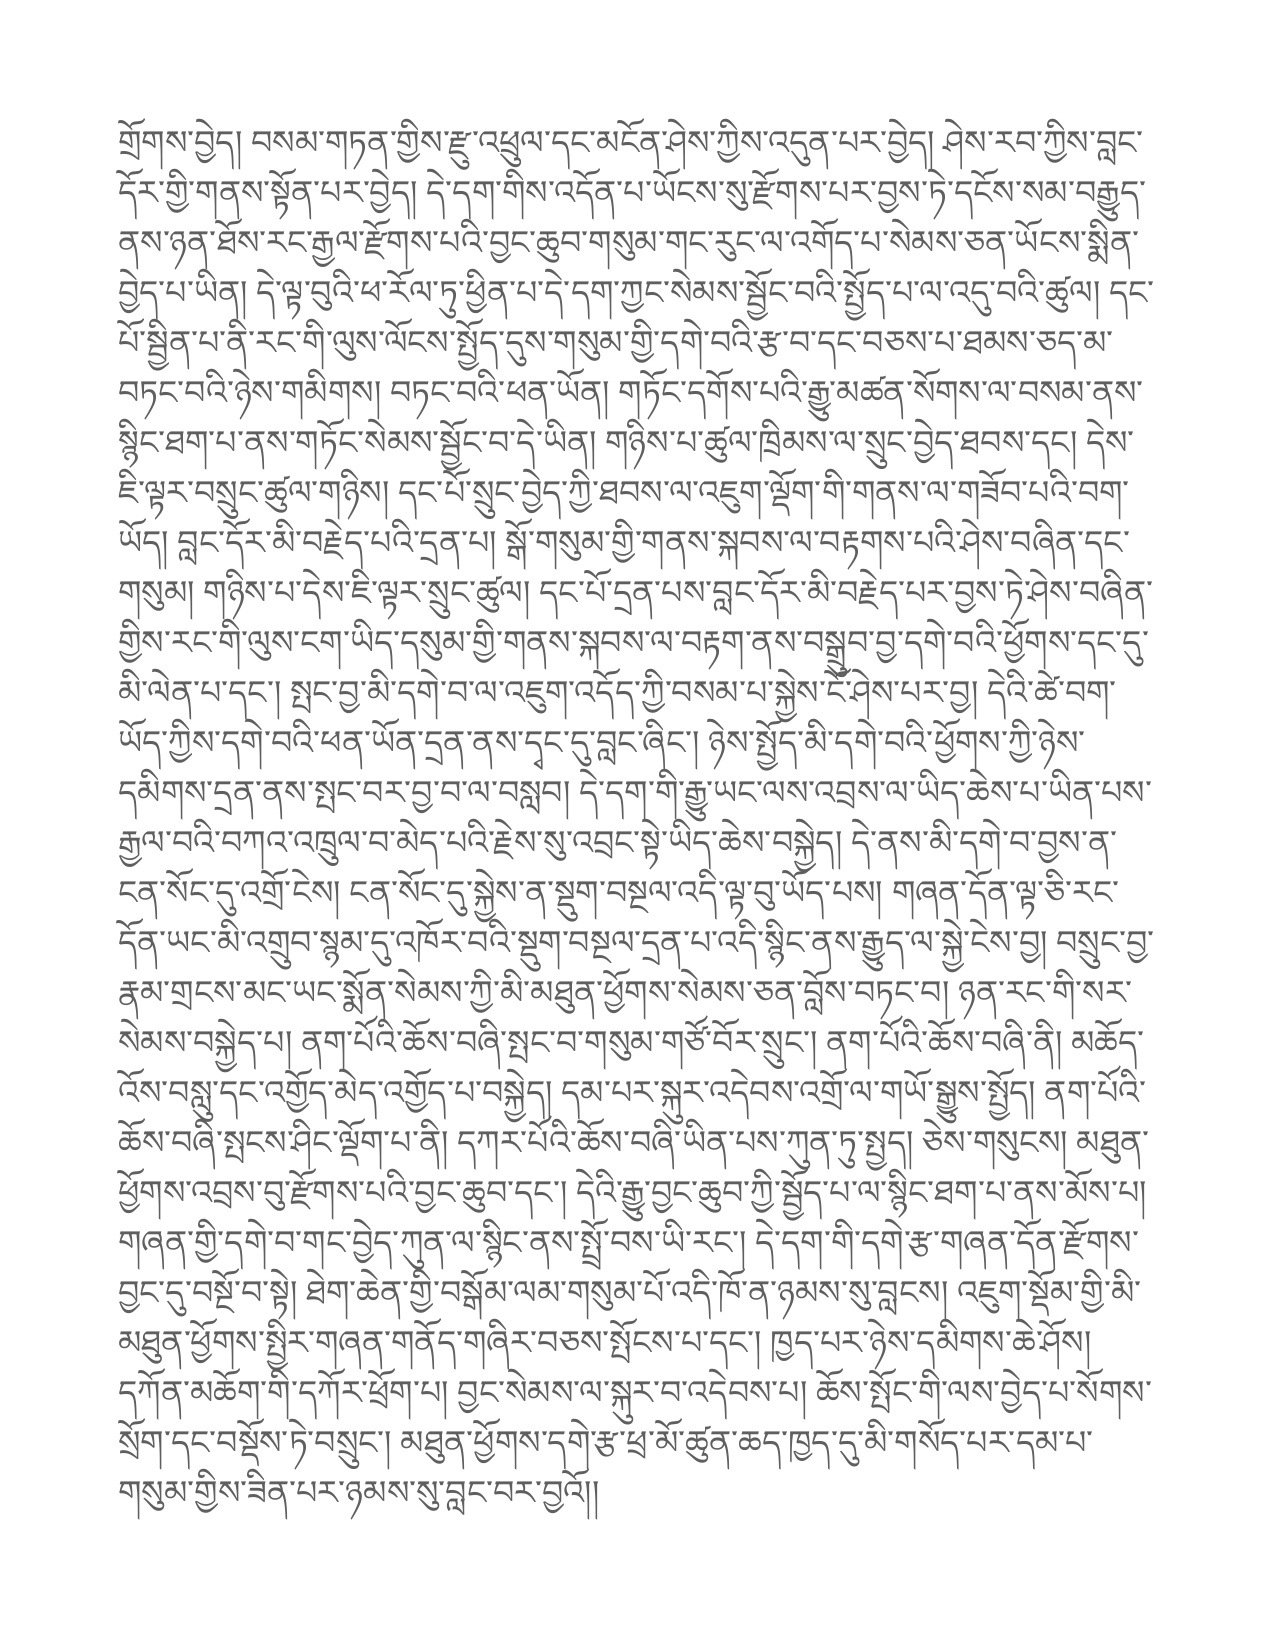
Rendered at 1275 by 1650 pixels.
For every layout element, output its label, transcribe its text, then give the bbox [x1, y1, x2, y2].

text གྲོགས་བྱེད། བསམ་གཏན་གྱིས་རྫུ་འཕྲུལ་དང་མངོན་ཤེས་ཀྱིས་འདུན་པར་བྱེད། ཤེས་རབ་ཀྱིས་བླང་དོར་གྱི་གནས་སྟོན་པར་བྱེད། དེ་དག་གིས་འདོན་པ་ཡོངས་སུ་རྫོགས་པར་བྱས་ཏེ་དངོས་སམ་བརྒྱུད་ནས་ཉན་ཐོས་རང་རྒྱལ་རྫོགས་པའི་བྱང་ཆུབ་གསུམ་གང་རུང་ལ་འགོད་པ་སེམས་ཅན་ཡོངས་སྨིན་བྱེད་པ་ཡིན། དེ་ལྟ་བུའི་ཕ་རོལ་ཏུ་ཕྱིན་པ་དེ་དག་ཀྱང་སེམས་སྦྱོང་བའི་སྤྱོད་པ་ལ་འདུ་བའི་ཚུལ། དང་པོ་སྦྱིན་པ་ནི་རང་གི་ལུས་ལོངས་སྤྱོད་དུས་གསུམ་གྱི་དགེ་བའི་རྩ་བ་དང་བཅས་པ་ཐམས་ཅད་མ་བཏང་བའི་ཉེས་གམིགས། བཏང་བའི་ཕན་ཡོན། གཏོང་དགོས་པའི་རྒྱུ་མཚན་སོགས་ལ་བསམ་ནས་སྙིང་ཐག་པ་ནས་གཏོང་སེམས་སྦྱོང་བ་དེ་ཡིན། གཉིས་པ་ཚུལ་ཁྲིམས་ལ་སྲུང་བྱེད་ཐབས་དང། དེས་ཇི་ལྟར་བསྲུང་ཚུལ་གཉིས། དང་པོ་སྲུང་བྱེད་ཀྱི་ཐབས་ལ་འཇུག་ལྡོག་གི་གནས་ལ་གཟོབ་པའི་བག་ཡོད། བླང་དོར་མི་བརྗེད་པའི་དྲན་པ། སྒོ་གསུམ་གྱི་གནས་སྐབས་ལ་བརྟགས་པའི་ཤེས་བཞིན་དང་གསུམ། གཉིས་པ་དེས་ཇི་ལྟར་སྲུང་ཚུལ། དང་པོ་དྲན་པས་བླང་དོར་མི་བརྗེད་པར་བྱས་ཏེ་ཤེས་བཞིན་གྱིས་རང་གི་ལུས་ངག་ཡིད་དསུམ་གྱི་གནས་སྐབས་ལ་བརྟག་ནས་བསྒྲུབ་བྱ་དགེ་བའི་ཕྱོགས་དང་དུ་མི་ལེན་པ་དང༌། སྤང་བྱ་མི་དགེ་བ་ལ་འཇུག་འདོད་ཀྱི་བསམ་པ་སྐྱེས་ངོ་ཤེས་པར་བྱ། དེའི་ཚེ་བག་ཡོད་ཀྱིས་དགེ་བའི་ཕན་ཡོན་དྲན་ནས་དྭང་དུ་བླང་ཞིང༌། ཉེས་སྤྱོད་མི་དགེ་བའི་ཕྱོགས་ཀྱི་ཉེས་དམིགས་དྲན་ནས་སྤང་བར་བྱ་བ་ལ་བསླབ། དེ་དག་གི་རྒྱུ་ཡང་ལས་འབྲས་ལ་ཡིད་ཆེས་པ་ཡིན་པས་རྒྱལ་བའི་བཀའ་འཁྲུལ་བ་མེད་པའི་རྗེས་སུ་འབྲང་སྟེ་ཡིད་ཆེས་བསྐྱེད། དེ་ནས་མི་དགེ་བ་བྱས་ན་ངན་སོང་དུ་འགྲོ་ངེས། ངན་སོང་དུ་སྐྱེས་ན་སྡུག་བསྔལ་འདི་ལྟ་བུ་ཡོད་པས། གཞན་དོན་ལྟ་ཅི་རང་དོན་ཡང་མི་འགྲུབ་སྙམ་དུ་འཁོར་བའི་སྡུག་བསྔལ་དྲན་པ་འདི་སྙིང་ནས་རྒྱུད་ལ་སྐྱེ་ངེས་བྱ། བསྲུང་བྱ་རྣམ་གྲངས་མང་ཡང་སྨོན་སེམས་ཀྱི་མི་མཐུན་ཕྱོགས་སེམས་ཅན་བློས་བཏང་བ། ཉན་རང་གི་སར་སེམས་བསྐྱེད་པ། ནག་པོའི་ཆོས་བཞི་སྤང་བ་གསུམ་གཙོ་བོར་སྲུང༌། ནག་པོའི་ཆོས་བཞི་ནི། མཆོད་འོས་བསླུ་དང་འགྱོད་མེད་འགྱོད་པ་བསྐྱེད། དམ་པར་སྐུར་འདེབས་འགྲོ་ལ་གཡོ་སྒྱུས་སྤྱོད། ནག་པོའི་ཆོས་བཞི་སྤངས་ཤིང་ལྡོག་པ་ནི། དཀར་པོའི་ཆོས་བཞི་ཡིན་པས་ཀུན་ཏུ་སྤྱད། ཅེས་གསུངས། མཐུན་ཕྱོགས་འབྲས་བུ་རྫོགས་པའི་བྱང་ཆུབ་དང༌། དེའི་རྒྱུ་བྱང་ཆུབ་ཀྱི་སྦྱོད་པ་ལ་སྙིང་ཐག་པ་ནས་མོས་པ། གཞན་གྱི་དགེ་བ་གང་བྱེད་ཀུན་ལ་སྙིང་ནས་སྤྲོ་བས་ཡི་རང༌། དེ་དག་གི་དགེ་རྩ་གཞན་དོན་རྫོགས་བྱང་དུ་བསྔོ་བ་སྟེ། ཐེག་ཆེན་གྱི་བསྒོམ་ལམ་གསུམ་པོ་འདི་ཁོ་ན་ཉམས་སུ་བླངས། འཇུག་སྡོམ་གྱི་མི་མཐུན་ཕྱོགས་སྤྱིར་གཞན་གནོད་གཞིར་བཅས་སྤོངས་པ་དང༌། ཁྱད་པར་ཉེས་དམིགས་ཆེ་ཤོས། དཀོན་མཆོག་གི་དཀོར་ཕྲོག་པ། བྱང་སེམས་ལ་སྐུར་བ་འདེབས་པ། ཆོས་སྤོང་གི་ལས་བྱེད་པ་སོགས་སྲོག་དང་བསྡོས་ཏེ་བསྲུང༌། མཐུན་ཕྱོགས་དགེ་རྩ་ཕྲ་མོ་ཚུན་ཆད་ཁྱད་དུ་མི་གསོད་པར་དམ་པ་གསུམ་གྱིས་ཟིན་པར་ཉམས་སུ་བླང་བར་བྱའོ།། [118, 118, 1157, 1518]
